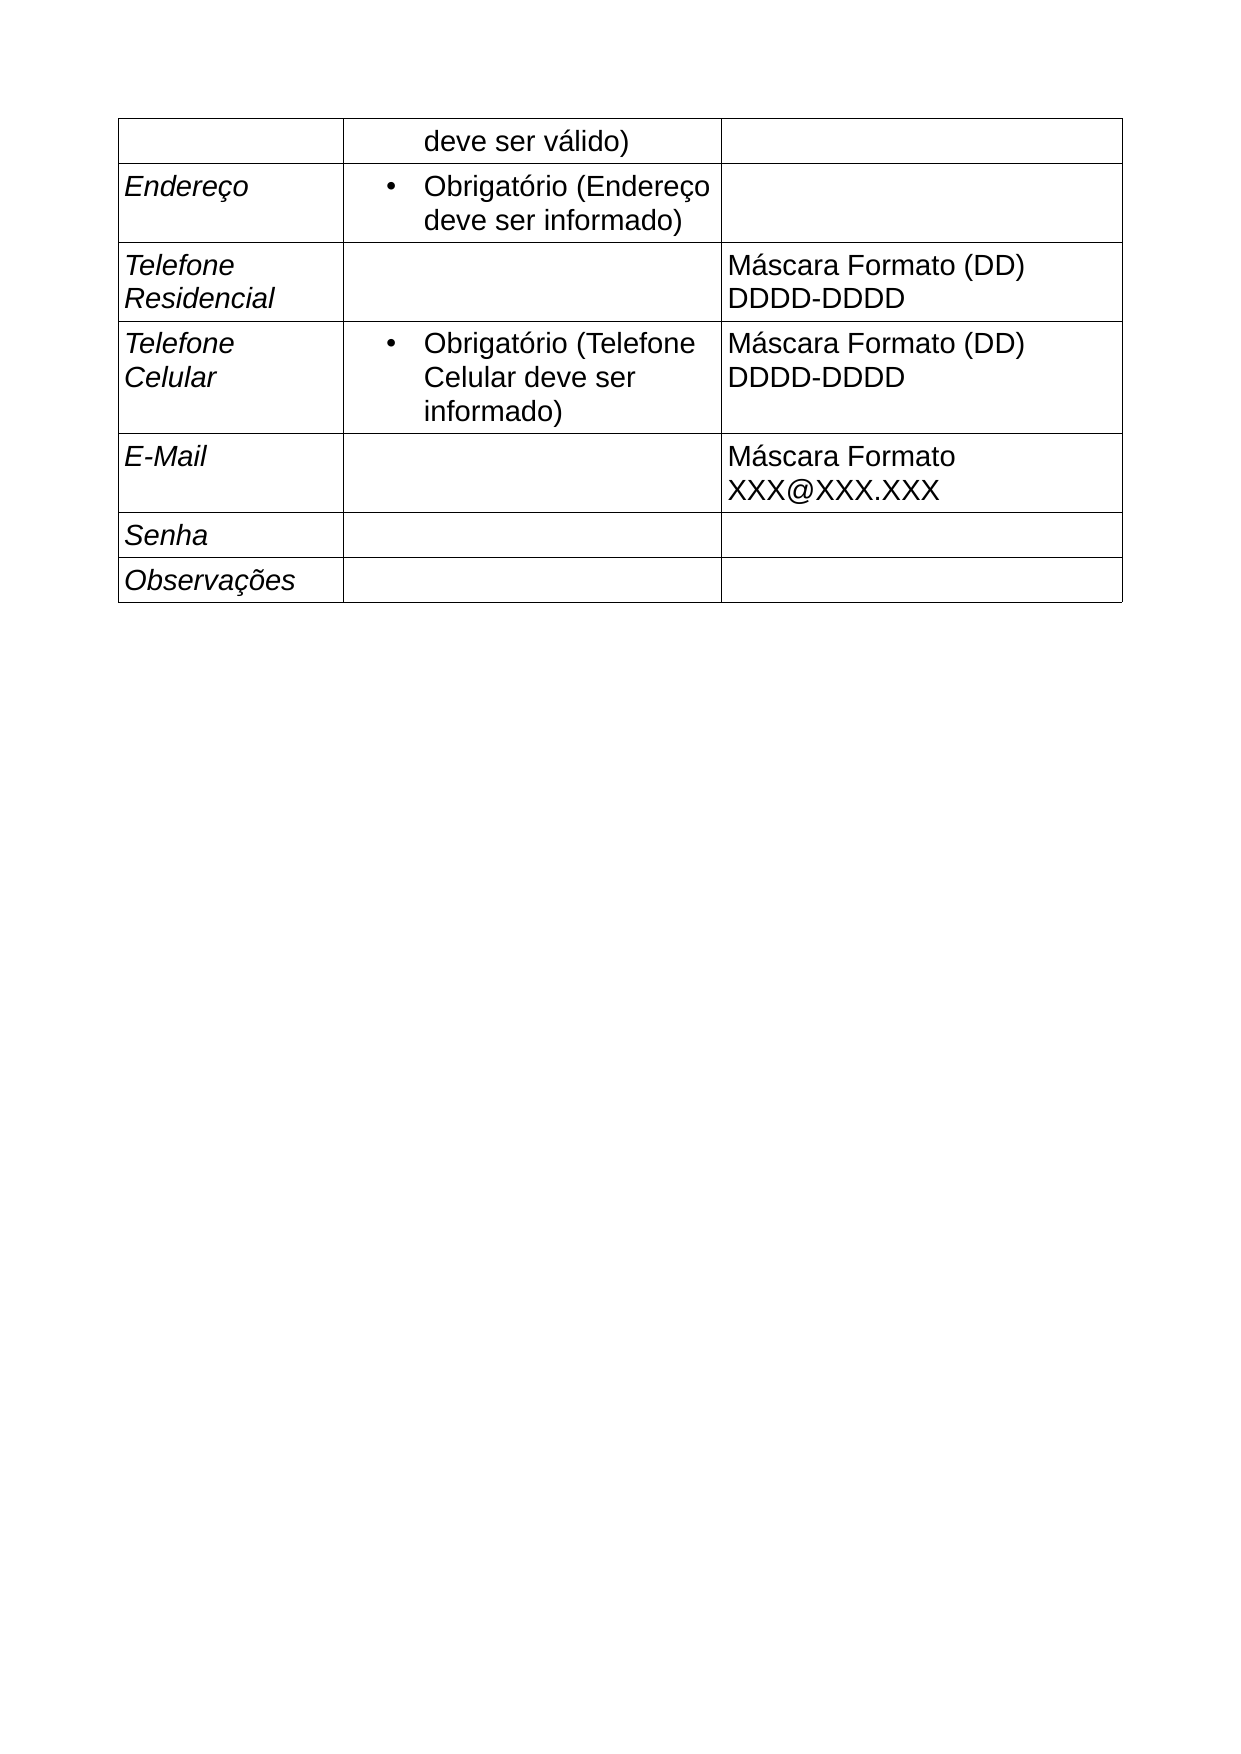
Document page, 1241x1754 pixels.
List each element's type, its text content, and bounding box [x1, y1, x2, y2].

table_cell Endereço [119, 164, 343, 242]
table_cell [722, 558, 1122, 602]
table_cell Senha [119, 513, 343, 557]
table_cell [344, 558, 721, 602]
table_cell Obrigatório (Endereço deve ser informado) [344, 164, 721, 242]
table_cell [344, 243, 721, 321]
table_cell Máscara Formato (DD) DDDD-DDDD [722, 322, 1122, 433]
table_cell [722, 513, 1122, 557]
table_cell Obrigatório (Telefone Celular deve ser informado) [344, 322, 721, 433]
table_cell Observações [119, 558, 343, 602]
table_cell [722, 119, 1122, 163]
table_cell [722, 164, 1122, 242]
table_cell Telefone Residencial [119, 243, 343, 321]
table_cell Telefone Celular [119, 322, 343, 433]
table_cell [119, 119, 343, 163]
table_cell Máscara Formato (DD) DDDD-DDDD [722, 243, 1122, 321]
table_cell E-Mail [119, 434, 343, 512]
table_cell [344, 513, 721, 557]
table_cell deve ser válido) [344, 119, 721, 163]
table_cell Máscara Formato XXX@XXX.XXX [722, 434, 1122, 512]
table_cell [344, 434, 721, 512]
